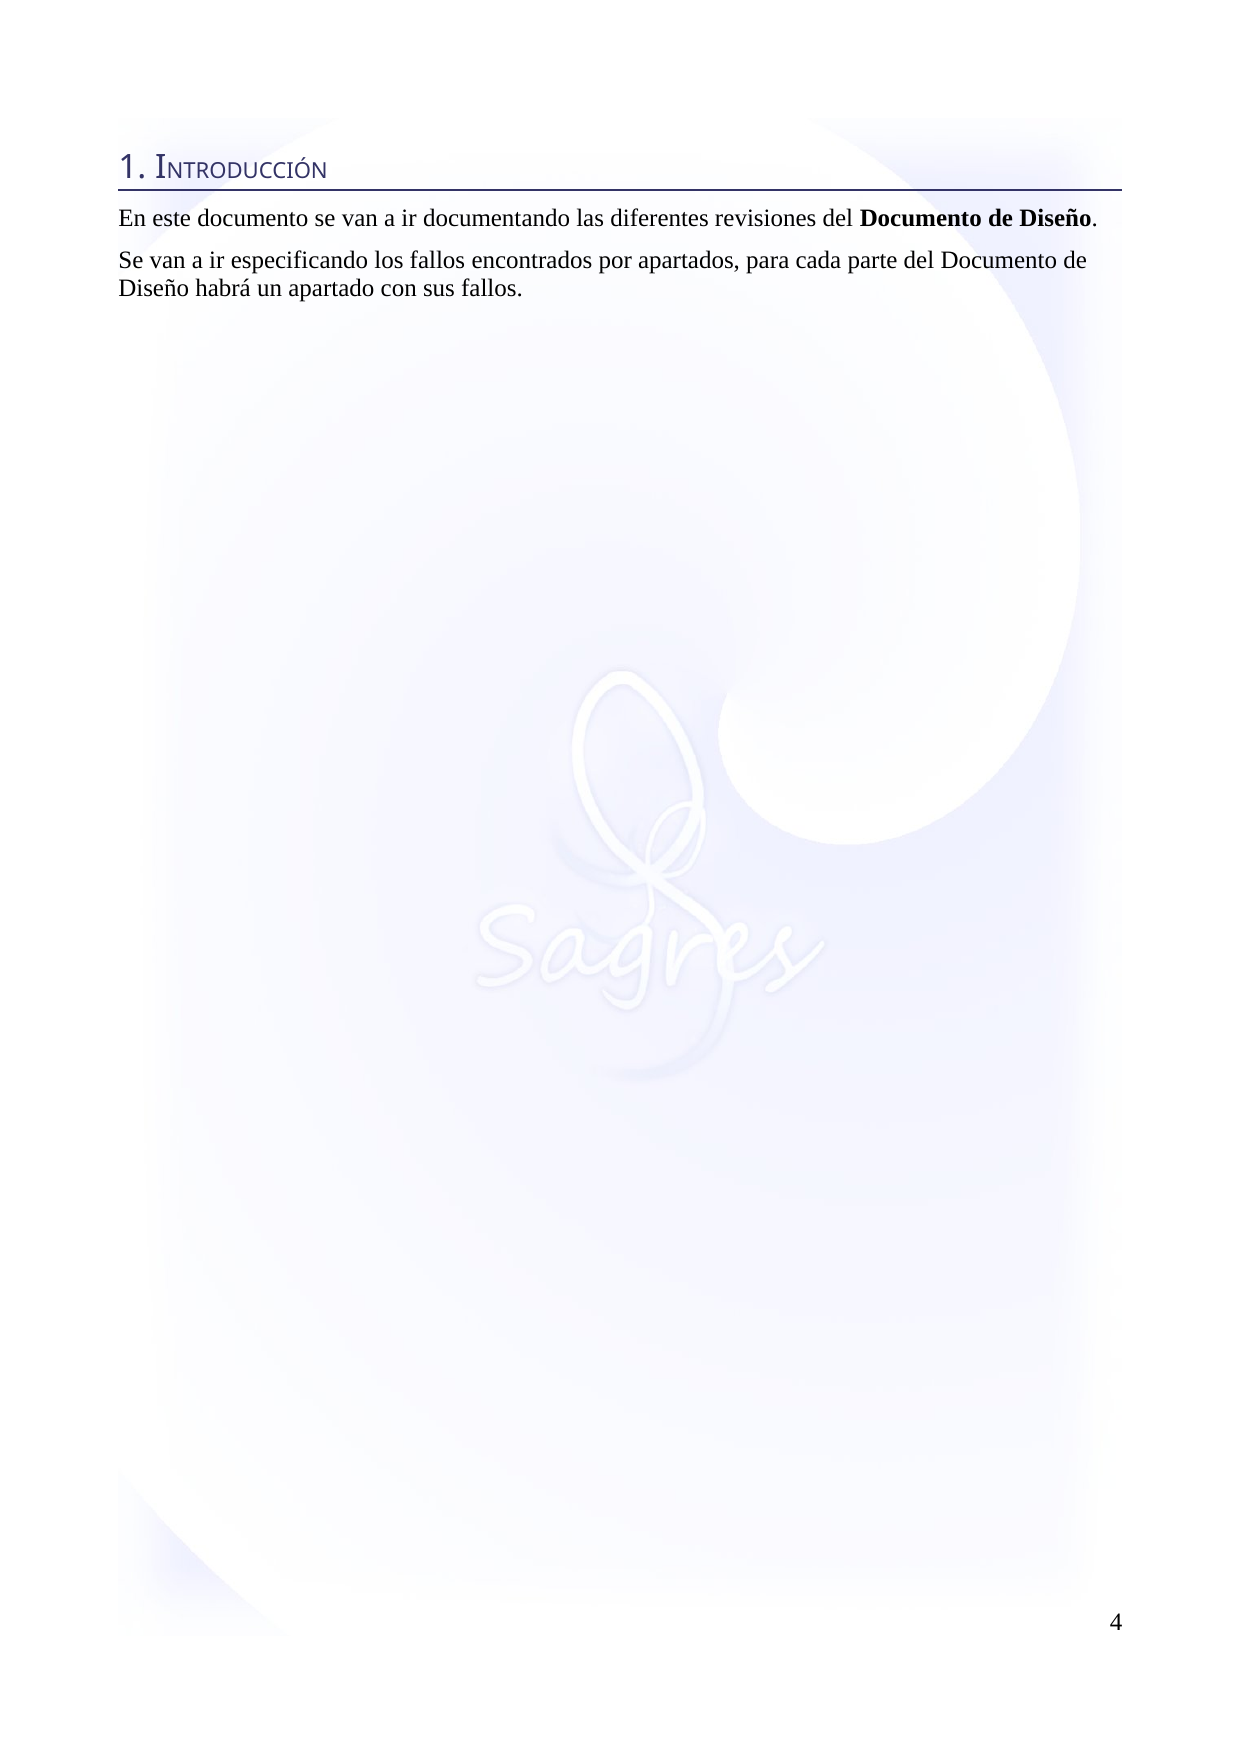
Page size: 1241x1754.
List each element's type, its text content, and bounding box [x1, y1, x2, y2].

subtitle 1. Introducción [118, 143, 1122, 189]
picture [118, 118, 1122, 143]
picture [118, 232, 1122, 245]
text Se van a ir especificando los fallos encontrados por apartados, para cada parte del Documento de Diseño habrá un apartado con sus fallos. [118, 245, 1122, 302]
picture [118, 191, 1122, 203]
text En este documento se van a ir documentando las diferentes revisiones del Documento de Diseño. [118, 203, 1122, 232]
picture [118, 302, 1122, 1636]
